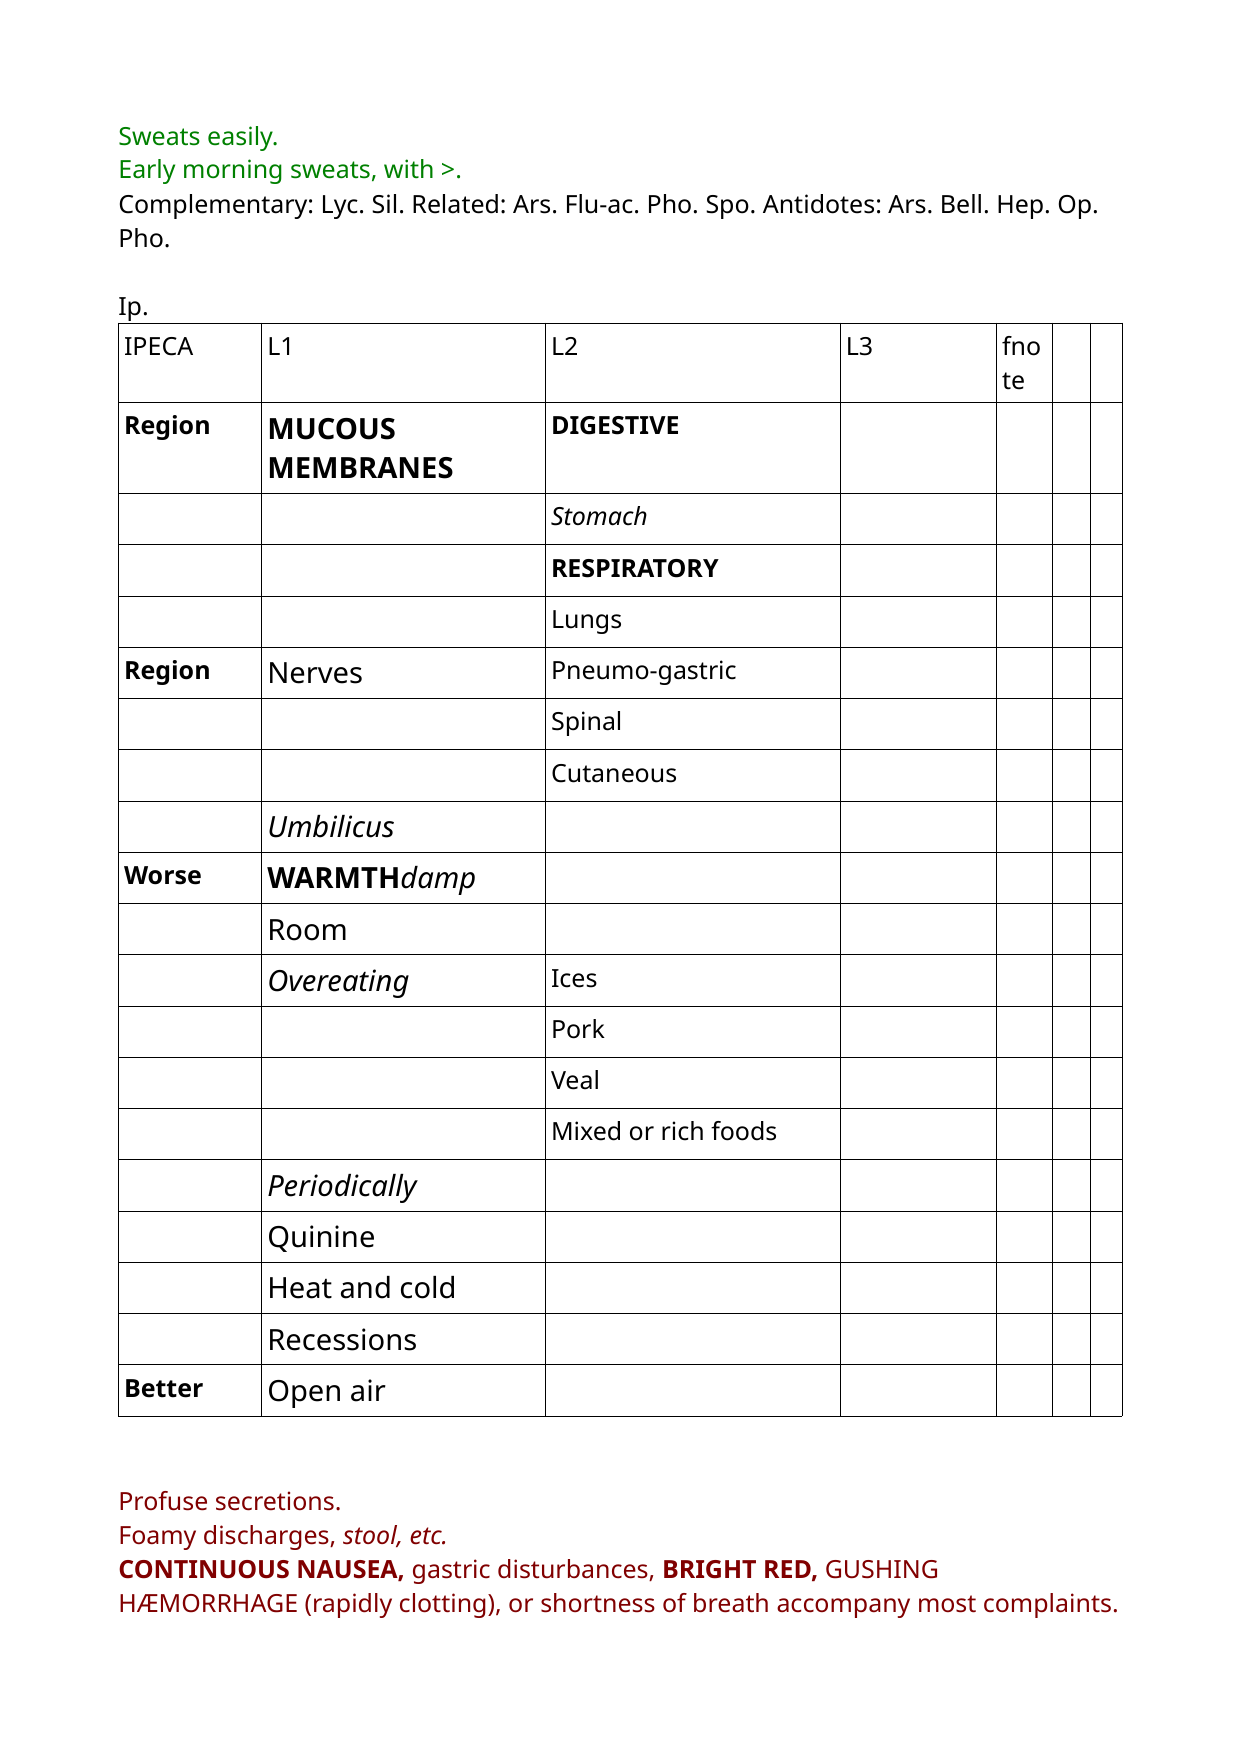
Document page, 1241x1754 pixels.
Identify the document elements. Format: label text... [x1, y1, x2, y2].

table_cell WARMTHdamp [262, 853, 545, 903]
table_cell [262, 1058, 545, 1108]
table_cell [841, 597, 996, 647]
table_cell [1091, 750, 1122, 801]
table_cell [1091, 403, 1122, 493]
table_cell [119, 904, 261, 954]
table_cell [841, 904, 996, 954]
table_cell Room [262, 904, 545, 954]
table_cell Recessions [262, 1314, 545, 1364]
table_cell [119, 1263, 261, 1313]
table_cell Heat and cold [262, 1263, 545, 1313]
table_cell MUCOUS MEMBRANES [262, 403, 545, 493]
table_header L2 [546, 324, 840, 402]
table_header [1091, 324, 1122, 402]
table_cell [1091, 545, 1122, 596]
table_cell [1091, 802, 1122, 852]
table_cell [1053, 403, 1090, 493]
table_cell [119, 1109, 261, 1159]
table_cell [262, 1109, 545, 1159]
table_cell [1053, 853, 1090, 903]
table_cell [546, 904, 840, 954]
table_cell [1053, 1314, 1090, 1364]
table_cell [841, 802, 996, 852]
table_cell Region [119, 403, 261, 493]
table_cell [841, 750, 996, 801]
table_cell [119, 750, 261, 801]
table_cell [1053, 648, 1090, 698]
table_cell [841, 648, 996, 698]
table_cell Periodically [262, 1160, 545, 1211]
table_cell [1053, 1263, 1090, 1313]
table_cell [262, 1007, 545, 1057]
table_cell DIGESTIVE [546, 403, 840, 493]
table_cell [841, 1160, 996, 1211]
table_cell Ices [546, 955, 840, 1006]
table_header [1053, 324, 1090, 402]
table_cell [1091, 853, 1122, 903]
table_cell [1091, 904, 1122, 954]
table_cell [262, 750, 545, 801]
table_cell [841, 1365, 996, 1416]
table_cell [841, 494, 996, 544]
table_cell [1091, 1365, 1122, 1416]
table_cell [997, 494, 1052, 544]
table_cell [997, 1212, 1052, 1262]
text Profuse secretions. [118, 1484, 1122, 1518]
table_cell Pork [546, 1007, 840, 1057]
table_cell [1091, 1109, 1122, 1159]
table_cell Umbilicus [262, 802, 545, 852]
table_cell [1053, 597, 1090, 647]
table_cell [997, 545, 1052, 596]
table_cell Better [119, 1365, 261, 1416]
table_cell [841, 545, 996, 596]
table_cell [1053, 699, 1090, 749]
table_cell [1053, 750, 1090, 801]
text CONTINUOUS NAUSEA, gastric disturbances, BRIGHT RED, GUSHING HÆMORRHAGE (rapidly clotting), or shortness of breath accompany most complaints. [118, 1552, 1122, 1620]
table_cell [997, 802, 1052, 852]
table_cell [1091, 648, 1122, 698]
table_cell [841, 1314, 996, 1364]
table_cell [1053, 545, 1090, 596]
table_cell [546, 1263, 840, 1313]
table_cell Pneumo-gastric [546, 648, 840, 698]
table_cell Worse [119, 853, 261, 903]
table_cell [841, 955, 996, 1006]
table_cell [119, 1212, 261, 1262]
table_cell [119, 955, 261, 1006]
table_cell [841, 1109, 996, 1159]
table_cell [262, 699, 545, 749]
table_cell [1053, 1365, 1090, 1416]
table_cell [119, 802, 261, 852]
table_cell Region [119, 648, 261, 698]
table_cell [997, 750, 1052, 801]
table_cell Veal [546, 1058, 840, 1108]
table_cell Cutaneous [546, 750, 840, 801]
table_cell [119, 1160, 261, 1211]
table_cell [841, 1007, 996, 1057]
table_cell [1091, 1058, 1122, 1108]
table_cell [546, 1314, 840, 1364]
table_cell [262, 597, 545, 647]
table_cell [1091, 597, 1122, 647]
table_cell [997, 1058, 1052, 1108]
table_cell [1053, 1007, 1090, 1057]
table_cell [1091, 1160, 1122, 1211]
table_cell [841, 1058, 996, 1108]
table_header fnote [997, 324, 1052, 402]
table_cell Nerves [262, 648, 545, 698]
table_cell [997, 1263, 1052, 1313]
table_cell [997, 904, 1052, 954]
table_cell [119, 1058, 261, 1108]
table_cell [841, 1263, 996, 1313]
table_cell [1053, 494, 1090, 544]
table_cell Spinal [546, 699, 840, 749]
table_cell [119, 699, 261, 749]
table_cell [1053, 802, 1090, 852]
table_cell [1053, 1058, 1090, 1108]
table_cell [1091, 494, 1122, 544]
table_cell [1053, 1160, 1090, 1211]
table_cell [1091, 955, 1122, 1006]
table_cell [841, 699, 996, 749]
table_cell [997, 1109, 1052, 1159]
table_cell [119, 597, 261, 647]
table_cell [841, 403, 996, 493]
table_cell RESPIRATORY [546, 545, 840, 596]
table_cell [119, 494, 261, 544]
table_cell [546, 1365, 840, 1416]
text Foamy discharges, stool, etc. [118, 1518, 1122, 1552]
table_cell [262, 494, 545, 544]
table_cell [1091, 1314, 1122, 1364]
table_cell [1091, 1263, 1122, 1313]
text Early morning sweats, with >. [118, 152, 1122, 186]
table_cell [1053, 1212, 1090, 1262]
table_cell [262, 545, 545, 596]
table_cell [997, 403, 1052, 493]
table_cell [1053, 955, 1090, 1006]
table_cell [997, 853, 1052, 903]
table_cell [1053, 1109, 1090, 1159]
table_cell [997, 597, 1052, 647]
table_cell [546, 853, 840, 903]
table_cell [1091, 1212, 1122, 1262]
table_cell [1053, 904, 1090, 954]
table_header IPECA [119, 324, 261, 402]
table_cell [546, 1160, 840, 1211]
table_cell Overeating [262, 955, 545, 1006]
table_cell Lungs [546, 597, 840, 647]
table_cell [997, 648, 1052, 698]
table_cell [841, 1212, 996, 1262]
table_cell [841, 853, 996, 903]
table_cell [997, 1365, 1052, 1416]
table_cell [997, 1007, 1052, 1057]
table_cell [546, 802, 840, 852]
text Complementary: Lyc. Sil. Related: Ars. Flu-ac. Pho. Spo. Antidotes: Ars. Bell. Hep. Op. Pho. [118, 186, 1122, 254]
table_cell Quinine [262, 1212, 545, 1262]
table_cell Open air [262, 1365, 545, 1416]
table_cell [997, 1160, 1052, 1211]
table_cell [1091, 1007, 1122, 1057]
table_cell [997, 1314, 1052, 1364]
text Ip. [118, 288, 1122, 322]
table_header L1 [262, 324, 545, 402]
table_cell [997, 699, 1052, 749]
table_header L3 [841, 324, 996, 402]
table_cell Stomach [546, 494, 840, 544]
text Sweats easily. [118, 118, 1122, 152]
table_cell [1091, 699, 1122, 749]
table_cell [119, 545, 261, 596]
table_cell [119, 1007, 261, 1057]
table_cell Mixed or rich foods [546, 1109, 840, 1159]
table_cell [997, 955, 1052, 1006]
table_cell [119, 1314, 261, 1364]
table_cell [546, 1212, 840, 1262]
